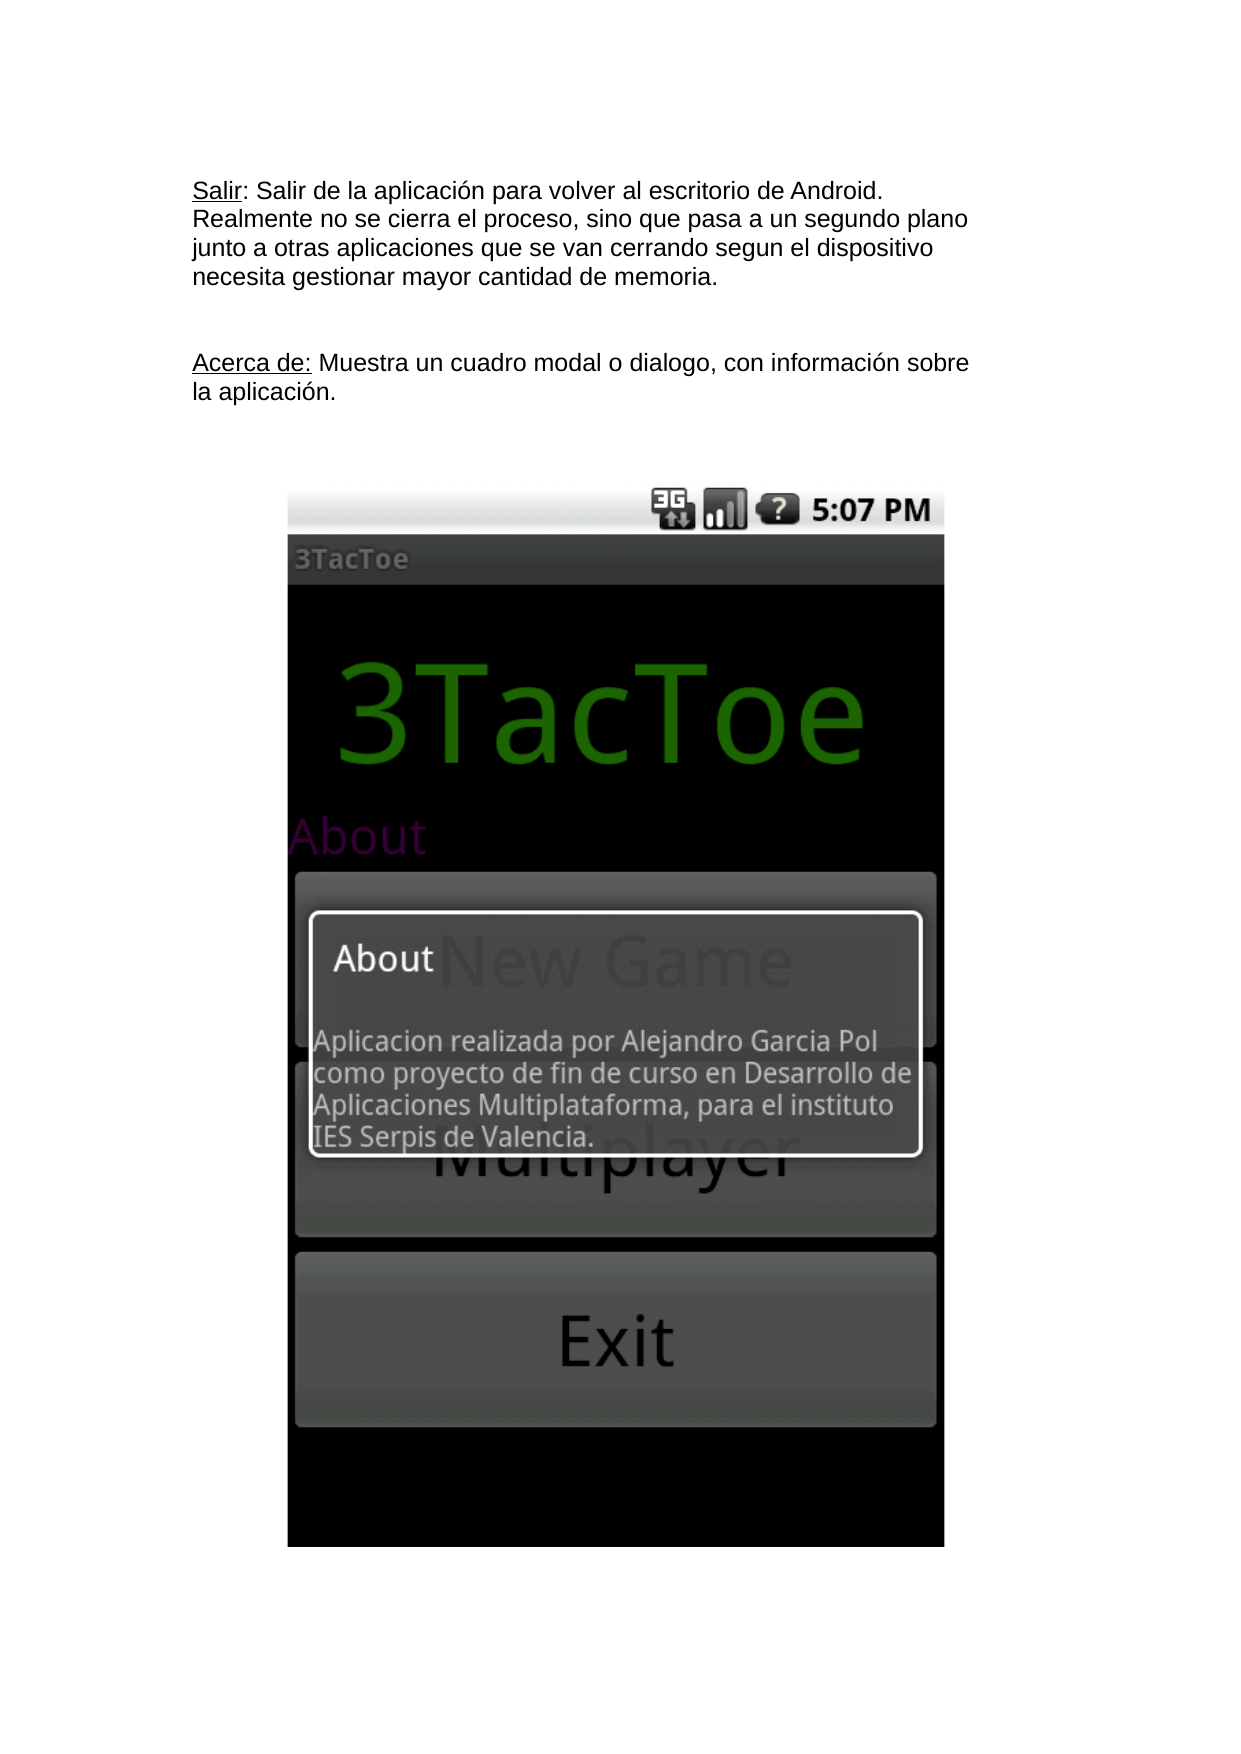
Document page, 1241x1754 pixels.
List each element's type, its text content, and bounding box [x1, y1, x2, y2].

text la aplicación. [118, 377, 1122, 406]
text Realmente no se cierra el proceso, sino que pasa a un segundo plano [118, 204, 1122, 233]
text necesita gestionar mayor cantidad de memoria. [118, 262, 1122, 291]
text Salir: Salir de la aplicación para volver al escritorio de Android. [118, 176, 1122, 204]
text junto a otras aplicaciones que se van cerrando segun el dispositivo [118, 233, 1122, 262]
text Acerca de: Muestra un cuadro modal o dialogo, con información sobre [118, 348, 1122, 377]
picture [287, 484, 945, 1547]
